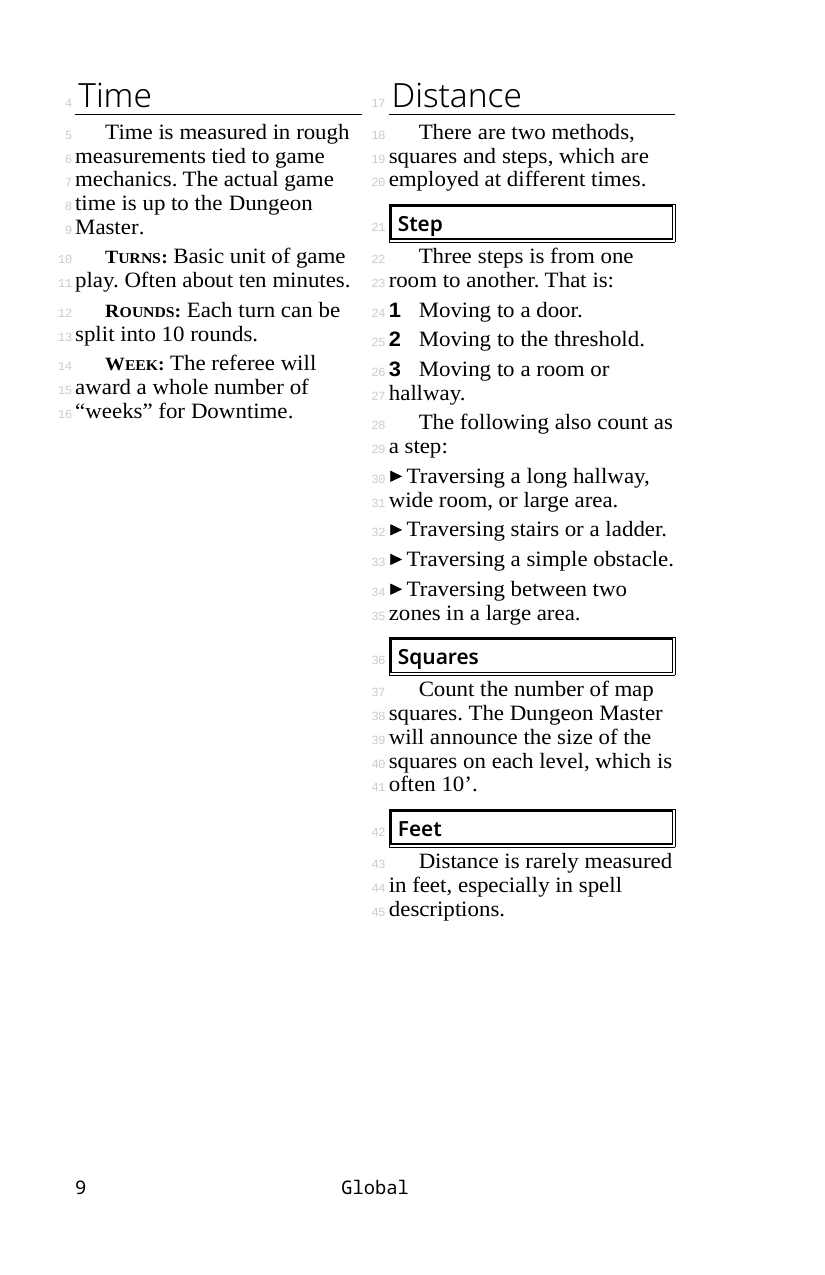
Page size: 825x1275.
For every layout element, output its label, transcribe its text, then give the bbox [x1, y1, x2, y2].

text Count the number of map squares. The Dungeon Master will announce the size of the squares on each level, which is often 10’. [388, 678, 675, 797]
list Moving to the threshold. [388, 328, 675, 352]
subtitle time [75, 75, 362, 114]
subtitle distance [388, 75, 675, 114]
text Time is measured in rough measurements tied to game mechanics. The actual game time is up to the Dungeon Master. [75, 120, 362, 239]
subtitle squares [392, 640, 672, 672]
list Traversing a long hallway, wide room, or large area. [388, 464, 675, 512]
text Turns: Basic unit of game play. Often about ten minutes. [75, 245, 362, 292]
text Distance is rarely measured in feet, especially in spell descriptions. [388, 850, 675, 921]
list Traversing a simple obstacle. [388, 548, 675, 571]
subtitle step [392, 207, 672, 238]
text There are two methods, squares and steps, which are employed at different times. [388, 120, 675, 192]
list Traversing stairs or a ladder. [388, 518, 675, 542]
text The following also count as a step: [388, 411, 675, 458]
list Moving to a door. [388, 298, 675, 322]
list Moving to a room or hallway. [388, 358, 675, 405]
text Three steps is from one room to another. That is: [388, 245, 675, 292]
list Traversing between two zones in a large area. [388, 577, 675, 625]
text Week: The referee will award a whole number of “weeks” for Downtime. [75, 352, 362, 423]
subtitle Feet [392, 812, 672, 843]
text Rounds: Each turn can be split into 10 rounds. [75, 298, 362, 346]
